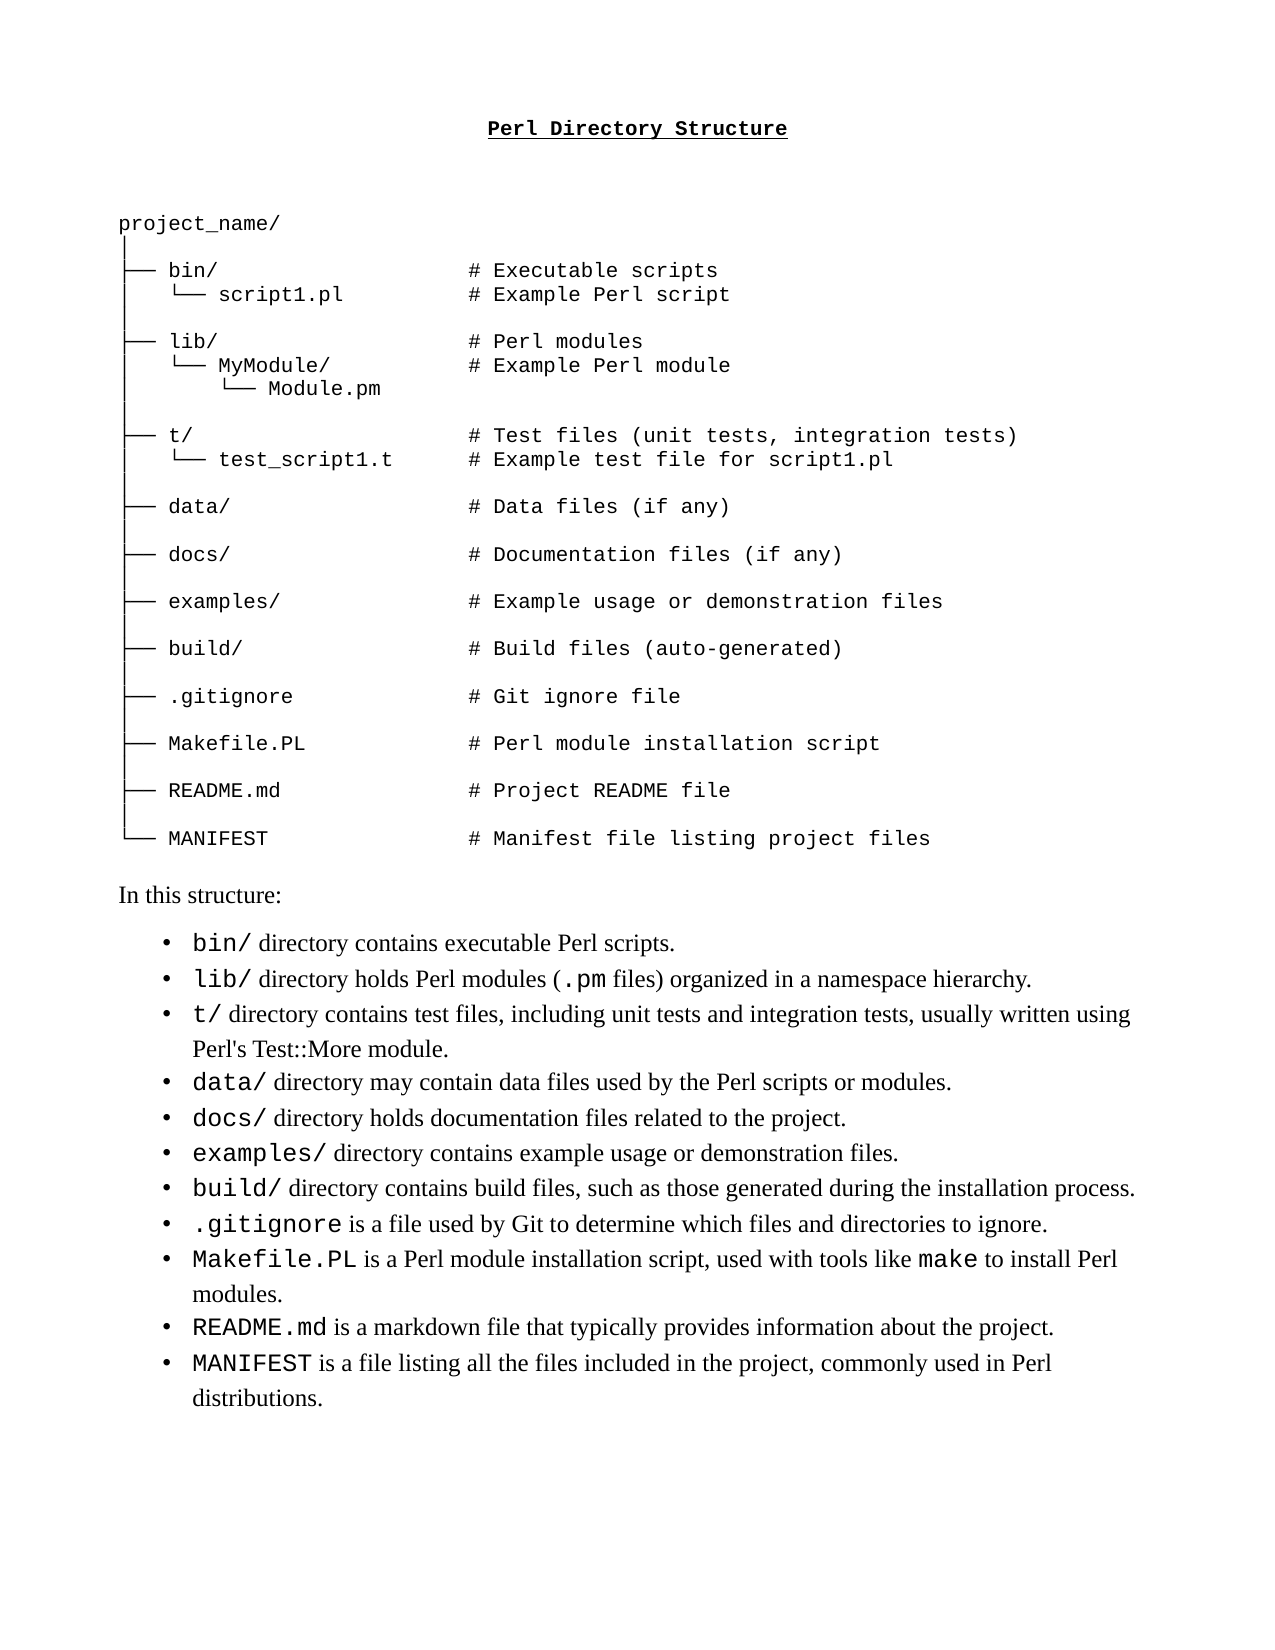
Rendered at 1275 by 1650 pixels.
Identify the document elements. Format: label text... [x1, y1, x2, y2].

list README.md is a markdown file that typically provides information about the project. [162, 1312, 1157, 1343]
text │ [118, 662, 1157, 686]
list bin/ directory contains executable Perl scripts. [162, 928, 1157, 959]
text ├── README.md # Project README file [118, 780, 1157, 804]
text ├── lib/ # Perl modules [125, 331, 1157, 354]
text ├── docs/ # Documentation files (if any) [125, 544, 1157, 567]
text Perl Directory Structure [118, 118, 1157, 142]
text │ └── test_script1.t # Example test file for script1.pl [118, 449, 1157, 473]
list MANIFEST is a file listing all the files included in the project, commonly used in Perl distributions. [162, 1348, 1157, 1412]
text ├── Makefile.PL # Perl module installation script [125, 733, 1157, 757]
text │ [118, 567, 1157, 591]
list build/ directory contains build files, such as those generated during the installation process. [162, 1173, 1157, 1204]
text │ [118, 307, 1157, 331]
list docs/ directory holds documentation files related to the project. [162, 1103, 1157, 1133]
list Makefile.PL is a Perl module installation script, used with tools like make to install Perl modules. [162, 1244, 1157, 1308]
text └── MANIFEST # Manifest file listing project files [118, 827, 1157, 851]
text ├── build/ # Build files (auto-generated) [118, 638, 1157, 662]
list t/ directory contains test files, including unit tests and integration tests, usually written using Perl's Test::More module. [162, 999, 1157, 1063]
text │ [118, 473, 124, 496]
text │ └── Module.pm [118, 378, 1157, 402]
text │ [118, 804, 124, 827]
text In this structure: [118, 881, 1157, 909]
list .gitignore is a file used by Git to determine which files and directories to ignore. [162, 1209, 1157, 1240]
text ├── t/ # Test files (unit tests, integration tests) [118, 426, 1157, 449]
text │ [118, 615, 124, 638]
text │ [118, 402, 124, 426]
text │ [125, 402, 1157, 426]
text │ [118, 709, 1157, 733]
text ├── examples/ # Example usage or demonstration files [118, 591, 1157, 615]
text project_name/ [118, 213, 1157, 236]
text │ [125, 615, 1157, 638]
text │ [125, 473, 1157, 496]
text ├── bin/ # Executable scripts [118, 260, 1157, 284]
text │ └── script1.pl # Example Perl script [125, 284, 1157, 307]
text │ [118, 520, 1157, 544]
list examples/ directory contains example usage or demonstration files. [162, 1138, 1157, 1169]
text ├── .gitignore # Git ignore file [125, 686, 1157, 709]
text │ [118, 757, 1157, 780]
list lib/ directory holds Perl modules (.pm files) organized in a namespace hierarchy. [162, 964, 1157, 994]
list data/ directory may contain data files used by the Perl scripts or modules. [162, 1067, 1157, 1098]
text │ [125, 804, 1157, 827]
text │ └── MyModule/ # Example Perl module [118, 354, 1157, 378]
text ├── data/ # Data files (if any) [118, 496, 1157, 520]
text │ [118, 236, 1157, 260]
